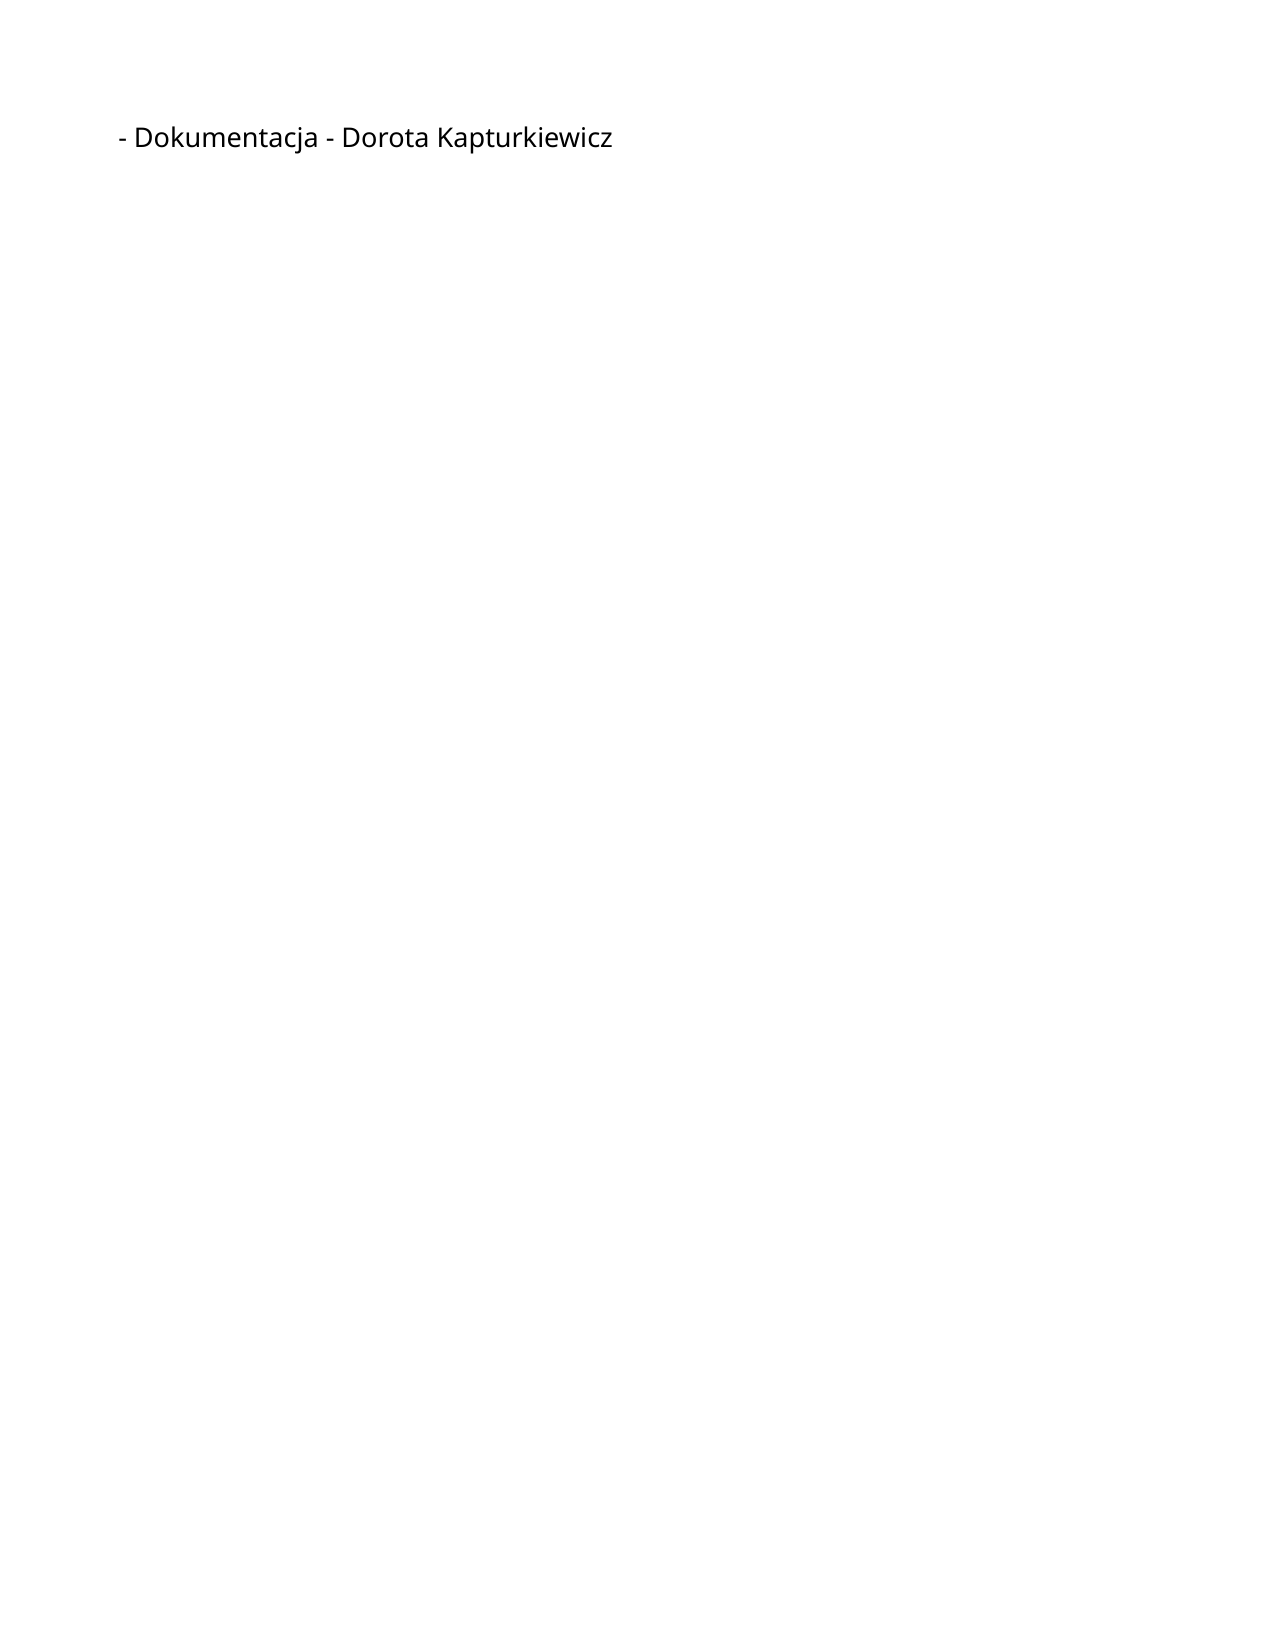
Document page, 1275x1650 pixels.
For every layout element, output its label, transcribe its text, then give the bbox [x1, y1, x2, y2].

text - Dokumentacja - Dorota Kapturkiewicz [118, 118, 1157, 155]
